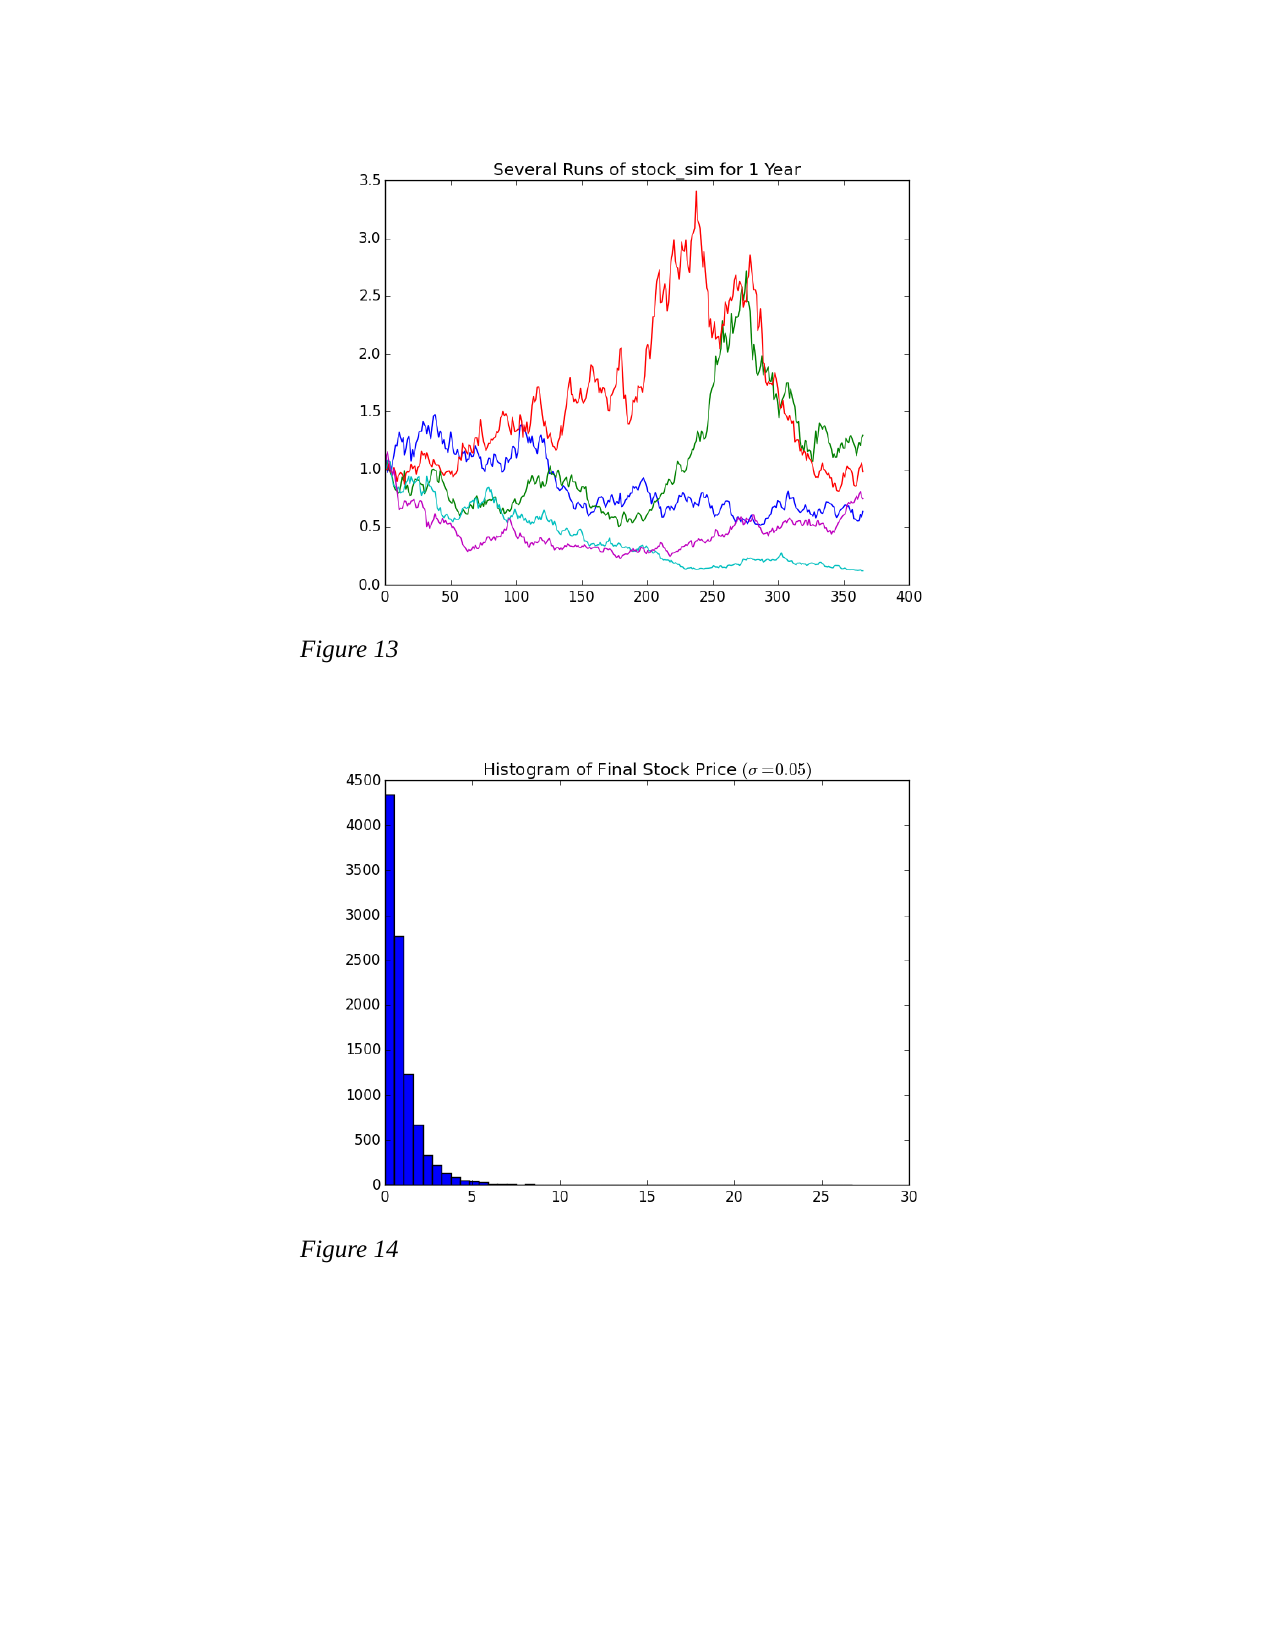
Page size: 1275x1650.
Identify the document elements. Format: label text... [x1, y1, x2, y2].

text Figure 14 [300, 1235, 975, 1263]
text Figure 13 [300, 635, 975, 663]
picture [300, 130, 976, 635]
picture [300, 730, 976, 1235]
